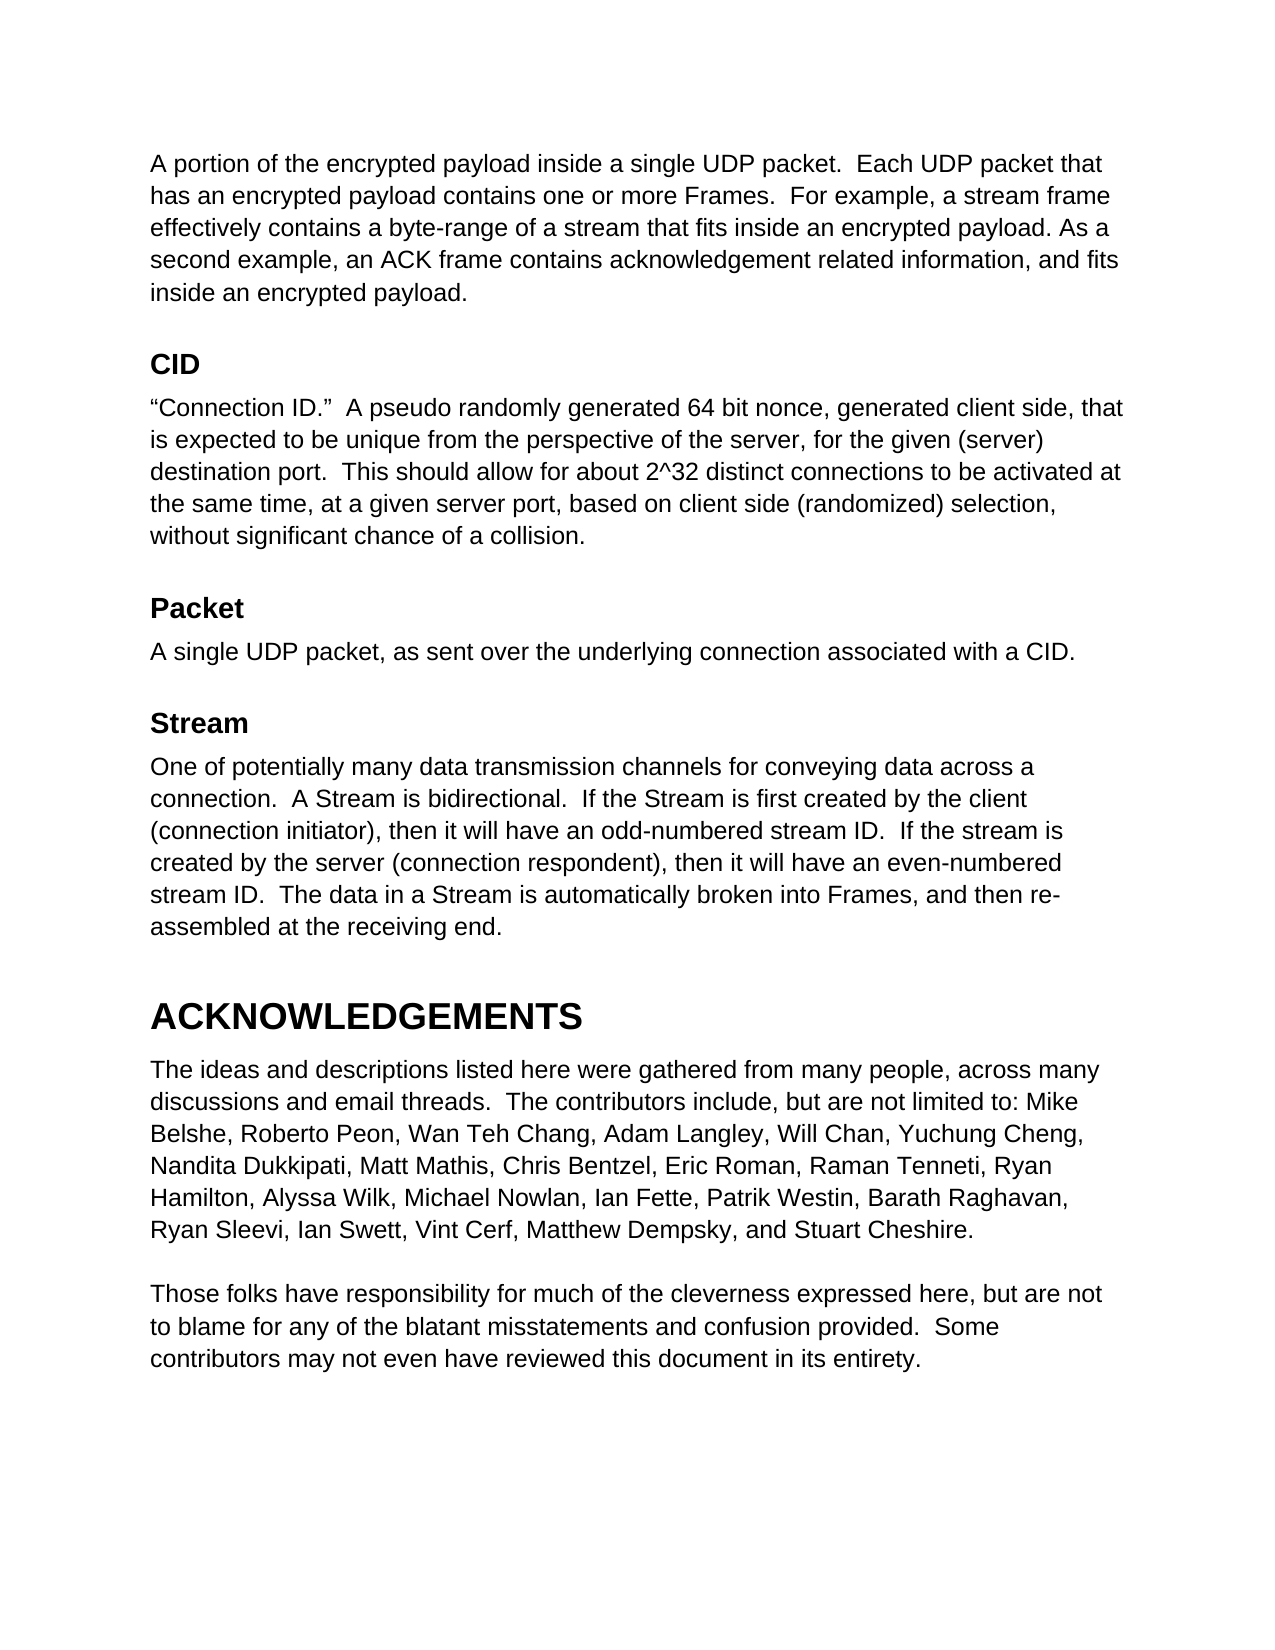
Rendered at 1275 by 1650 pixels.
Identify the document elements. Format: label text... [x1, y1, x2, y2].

text The ideas and descriptions listed here were gathered from many people, across many discussions and email threads. The contributors include, but are not limited to: Mike Belshe, Roberto Peon, Wan Teh Chang, Adam Langley, Will Chan, Yuchung Cheng, Nandita Dukkipati, Matt Mathis, Chris Bentzel, Eric Roman, Raman Tenneti, Ryan Hamilton, Alyssa Wilk, Michael Nowlan, Ian Fette, Patrik Westin, Barath Raghavan, Ryan Sleevi, Ian Swett, Vint Cerf, Matthew Dempsky, and Stuart Cheshire. [150, 1056, 1125, 1244]
text “Connection ID.” A pseudo randomly generated 64 bit nonce, generated client side, that is expected to be unique from the perspective of the server, for the given (server) destination port. This should allow for about 2^32 distinct connections to be activated at the same time, at a given server port, based on client side (randomized) selection, without significant chance of a collision. [150, 394, 1125, 550]
subtitle ACKNOWLEDGEMENTS [150, 995, 1125, 1037]
text One of potentially many data transmission channels for conveying data across a connection. A Stream is bidirectional. If the Stream is first created by the client (connection initiator), then it will have an odd-numbered stream ID. If the stream is created by the server (connection respondent), then it will have an even-numbered stream ID. The data in a Stream is automatically broken into Frames, and then re-assembled at the receiving end. [150, 753, 1125, 941]
subtitle Stream [150, 707, 1125, 739]
subtitle Packet [150, 592, 1125, 624]
subtitle CID [150, 348, 1125, 381]
text Those folks have responsibility for much of the cleverness expressed here, but are not to blame for any of the blatant misstatements and confusion provided. Some contributors may not even have reviewed this document in its entirety. [150, 1280, 1125, 1372]
text A portion of the encrypted payload inside a single UDP packet. Each UDP packet that has an encrypted payload contains one or more Frames. For example, a stream frame effectively contains a byte-range of a stream that fits inside an encrypted payload. As a second example, an ACK frame contains acknowledgement related information, and fits inside an encrypted payload. [150, 150, 1125, 306]
text A single UDP packet, as sent over the underlying connection associated with a CID. [150, 637, 1125, 665]
